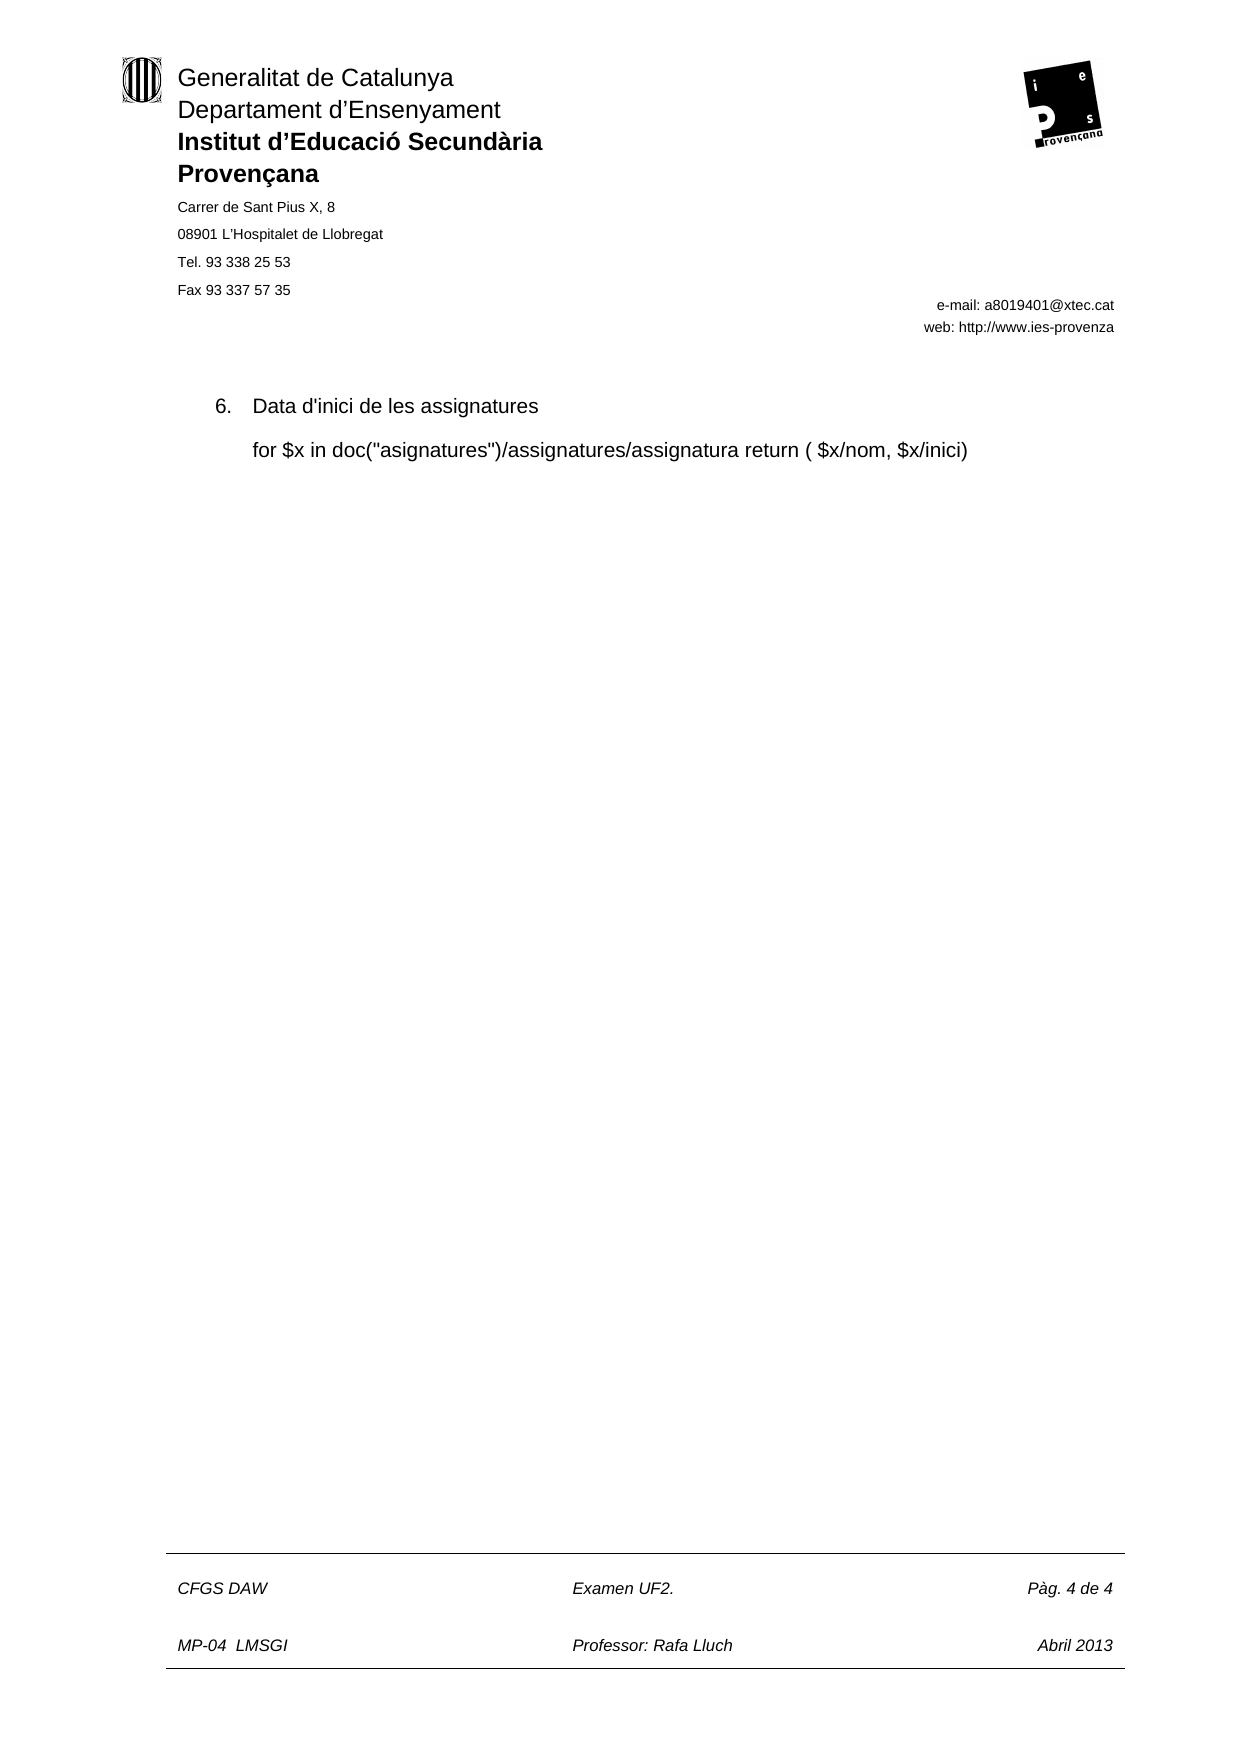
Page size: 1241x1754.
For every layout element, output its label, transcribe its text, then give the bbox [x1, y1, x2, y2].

list for $x in doc("asignatures")/assignatures/assignatura return ( $x/nom, $x/inici) [215, 438, 1122, 462]
list Data d'inici de les assignatures [215, 393, 1122, 417]
picture [122, 57, 162, 103]
picture [1022, 58, 1105, 149]
